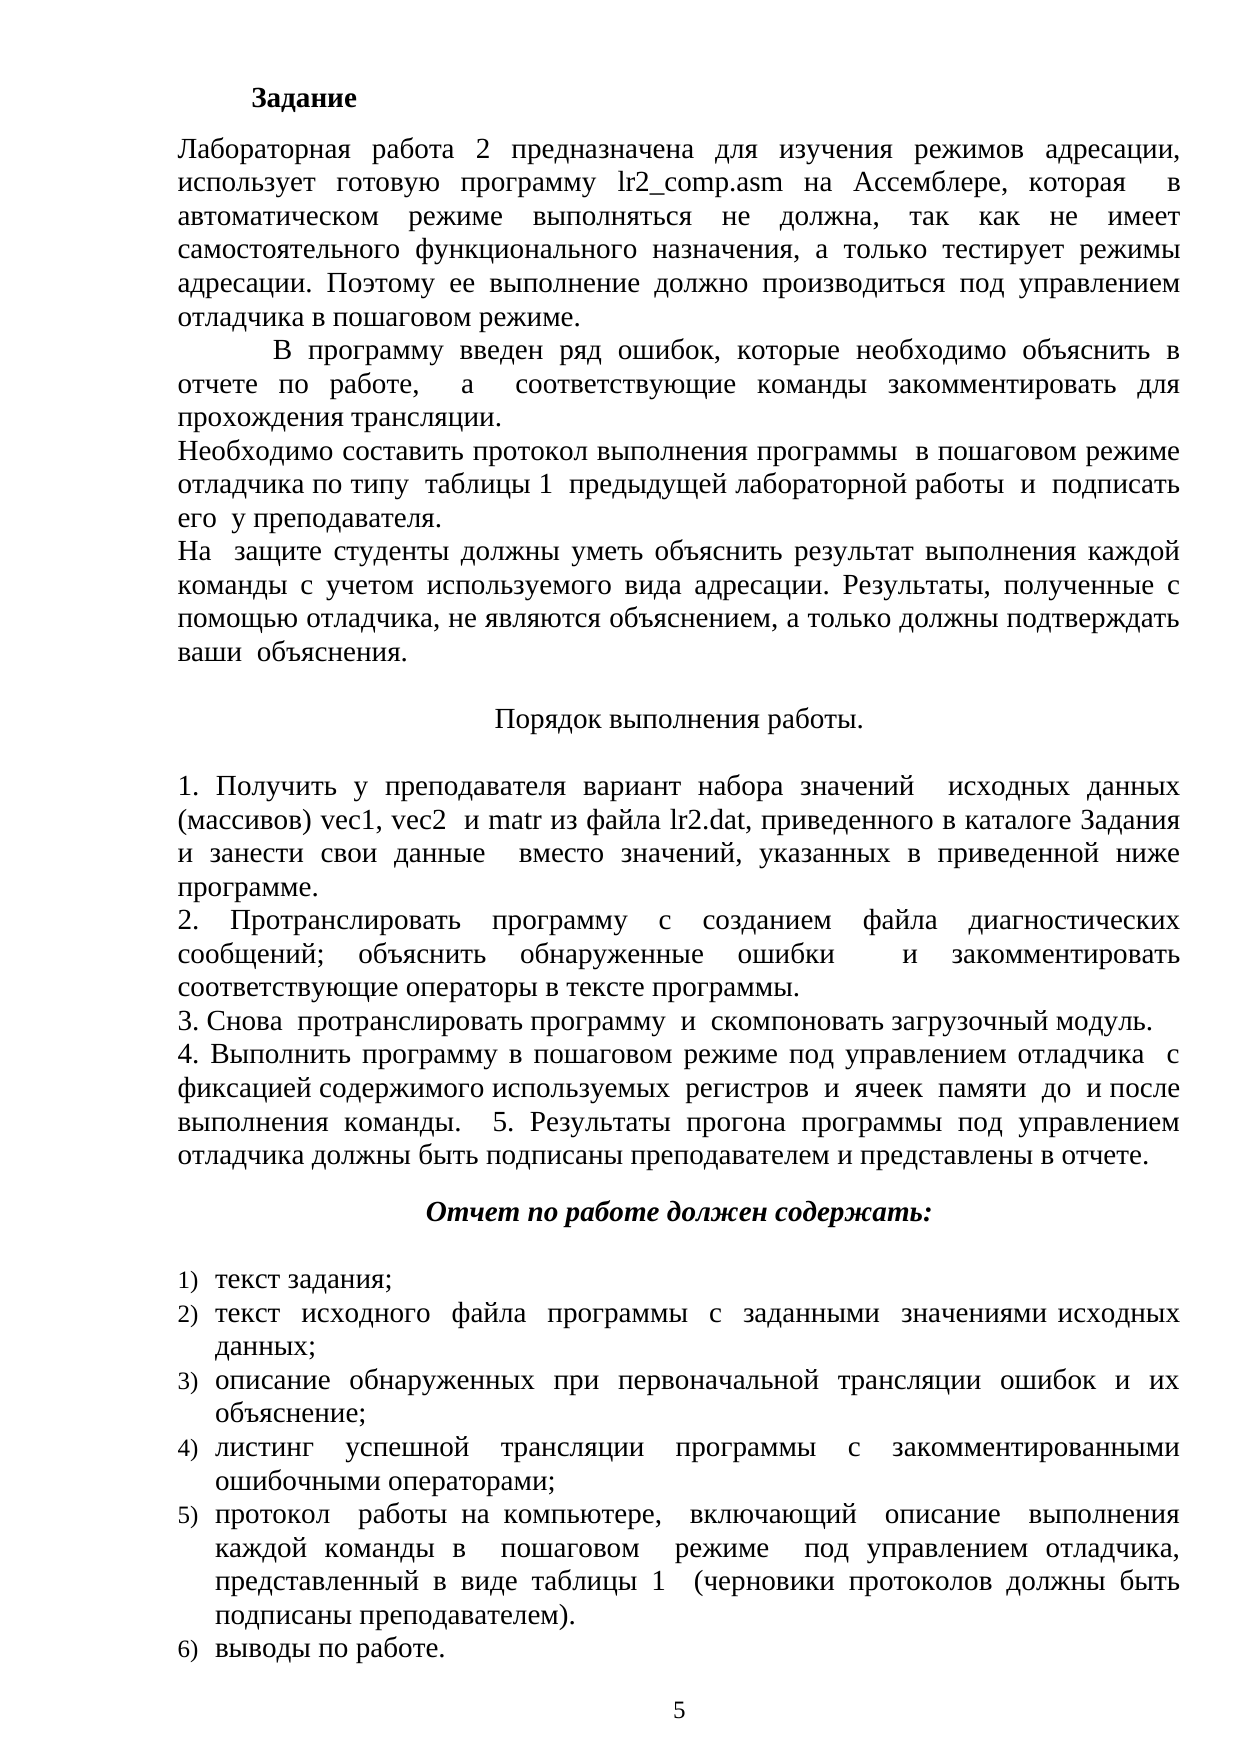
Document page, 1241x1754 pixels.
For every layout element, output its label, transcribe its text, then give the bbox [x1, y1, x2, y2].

text 4. Выполнить программу в пошаговом режиме под управлением отладчика с фиксацией содержимого используемых регистров и ячеек памяти до и после выполнения команды. 5. Результаты прогона программы под управлением отладчика должны быть подписаны преподавателем и представлены в отчете. [177, 1037, 1181, 1171]
list описание обнаруженных при первоначальной трансляции ошибок и их объяснение; [177, 1362, 1181, 1429]
list текст исходного файла программы с заданными значениями исходных данных; [177, 1295, 1181, 1362]
list листинг успешной трансляции программы с закомментированными ошибочными операторами; [177, 1429, 1181, 1496]
text Задание [177, 81, 1181, 114]
list текст задания; [177, 1261, 1181, 1295]
text Лабораторная работа 2 предназначена для изучения режимов адресации, использует готовую программу lr2_comp.asm на Ассемблере, которая в автоматическом режиме выполняться не должна, так как не имеет самостоятельного функционального назначения, а только тестирует режимы адресации. Поэтому ее выполнение должно производиться под управлением отладчика в пошаговом режиме. [177, 131, 1181, 332]
text 2. Протранслировать программу с созданием файла диагностических сообщений; объяснить обнаруженные ошибки и закомментировать соответствующие операторы в тексте программы. [177, 902, 1181, 1003]
text Необходимо составить протокол выполнения программы в пошаговом режиме отладчика по типу таблицы 1 предыдущей лабораторной работы и подписать его у преподавателя. [177, 433, 1181, 533]
text 1. Получить у преподавателя вариант набора значений исходных данных (массивов) vec1, vec2 и matr из файла lr2.dat, приведенного в каталоге Задания и занести свои данные вместо значений, указанных в приведенной ниже программе. [177, 768, 1181, 902]
list выводы по работе. [177, 1630, 1181, 1664]
text 3. Снова протранслировать программу и скомпоновать загрузочный модуль. [177, 1003, 1181, 1037]
list протокол работы на компьютере, включающий описание выполнения каждой команды в пошаговом режиме под управлением отладчика, представленный в виде таблицы 1 (черновики протоколов должны быть подписаны преподавателем). [177, 1496, 1181, 1630]
text На защите студенты должны уметь объяснить результат выполнения каждой команды с учетом используемого вида адресации. Результаты, полученные с помощью отладчика, не являются объяснением, а только должны подтверждать ваши объяснения. [177, 533, 1181, 668]
text Порядок выполнения работы. [177, 701, 1181, 735]
text Отчет по работе должен содержать: [177, 1194, 1181, 1228]
text В программу введен ряд ошибок, которые необходимо объяснить в отчете по работе, а соответствующие команды закомментировать для прохождения трансляции. [177, 332, 1181, 433]
